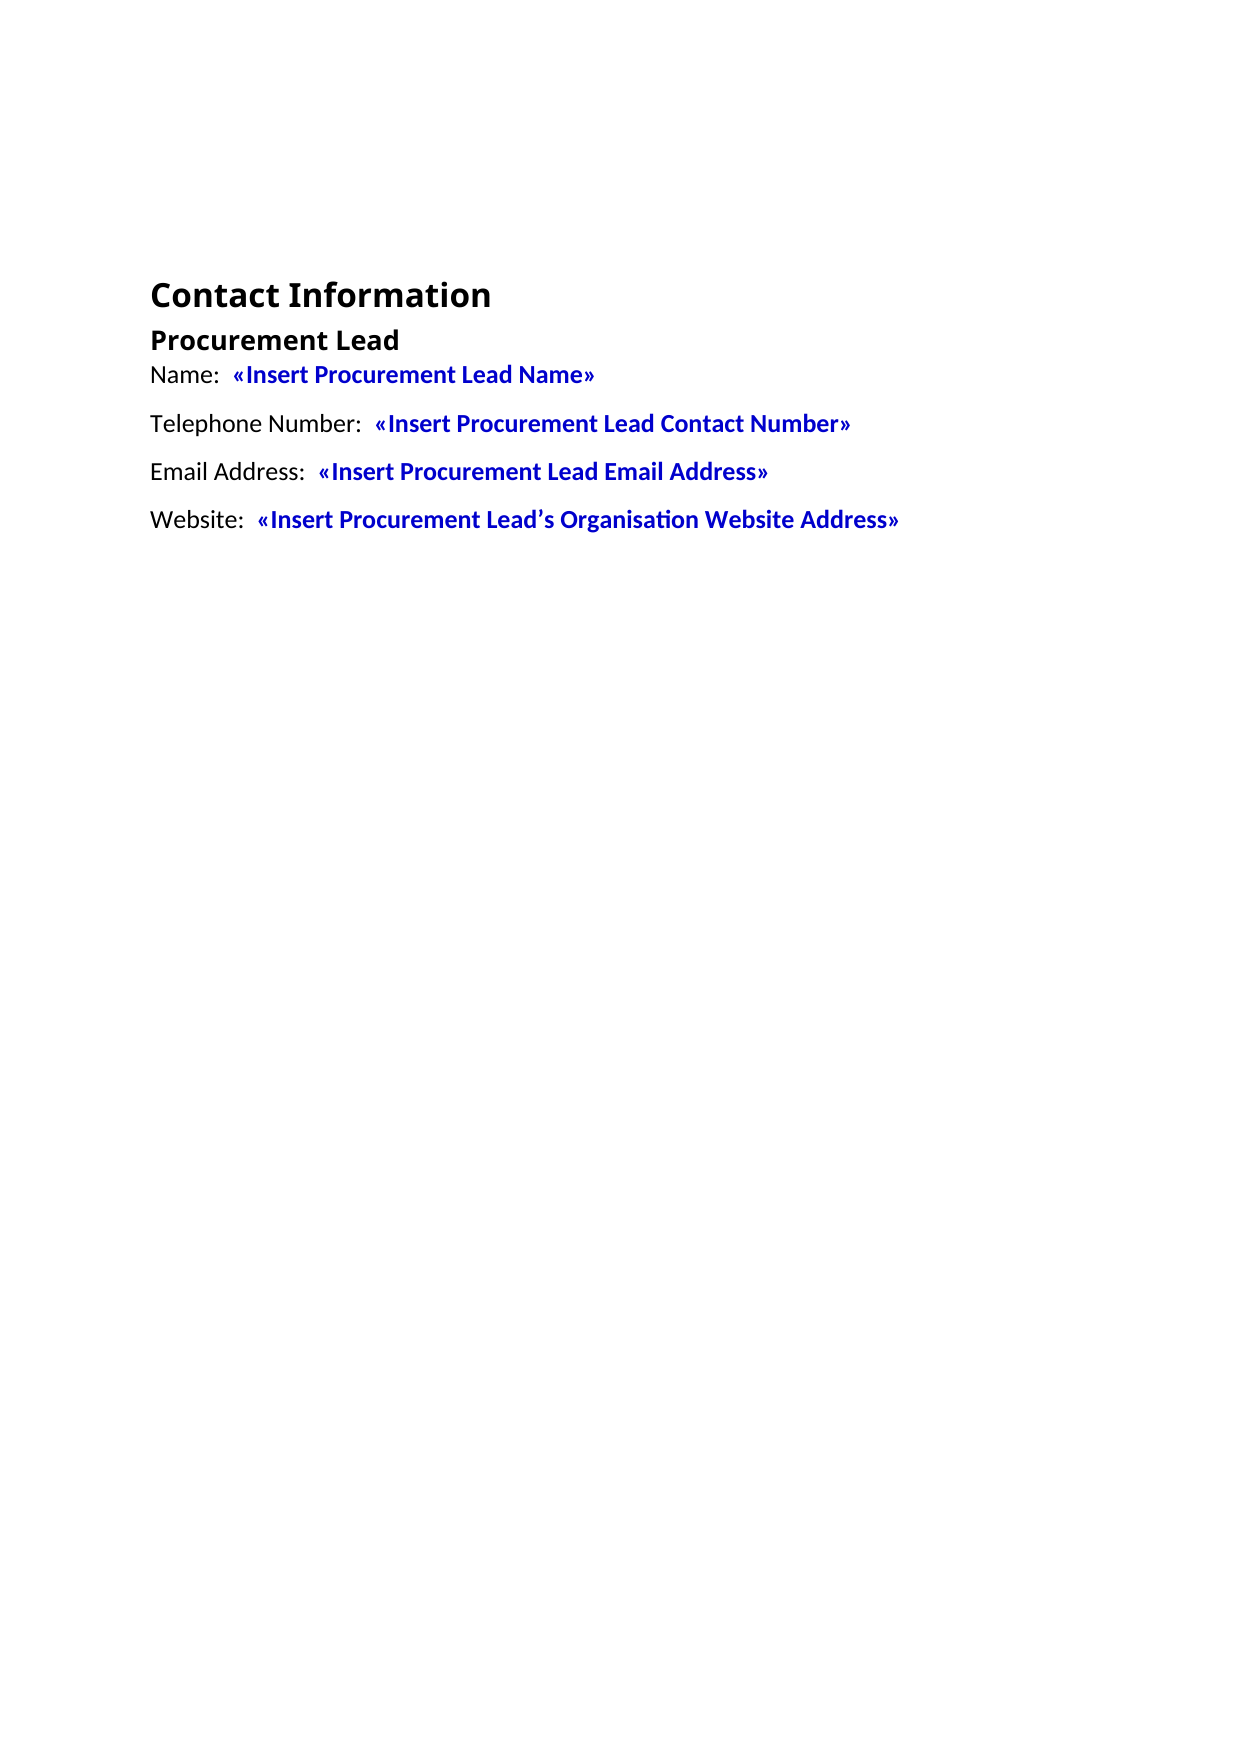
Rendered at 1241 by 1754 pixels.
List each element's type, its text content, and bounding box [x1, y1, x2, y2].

text Name: «Insert Procurement Lead Name» [150, 358, 1090, 390]
text Telephone Number: «Insert Procurement Lead Contact Number» [150, 407, 1090, 438]
subtitle Contact Information [150, 272, 1090, 317]
text Email Address: «Insert Procurement Lead Email Address» [150, 455, 1090, 487]
text Website: «Insert Procurement Lead’s Organisation Website Address» [150, 504, 1090, 535]
subtitle Procurement Lead [150, 321, 1090, 358]
